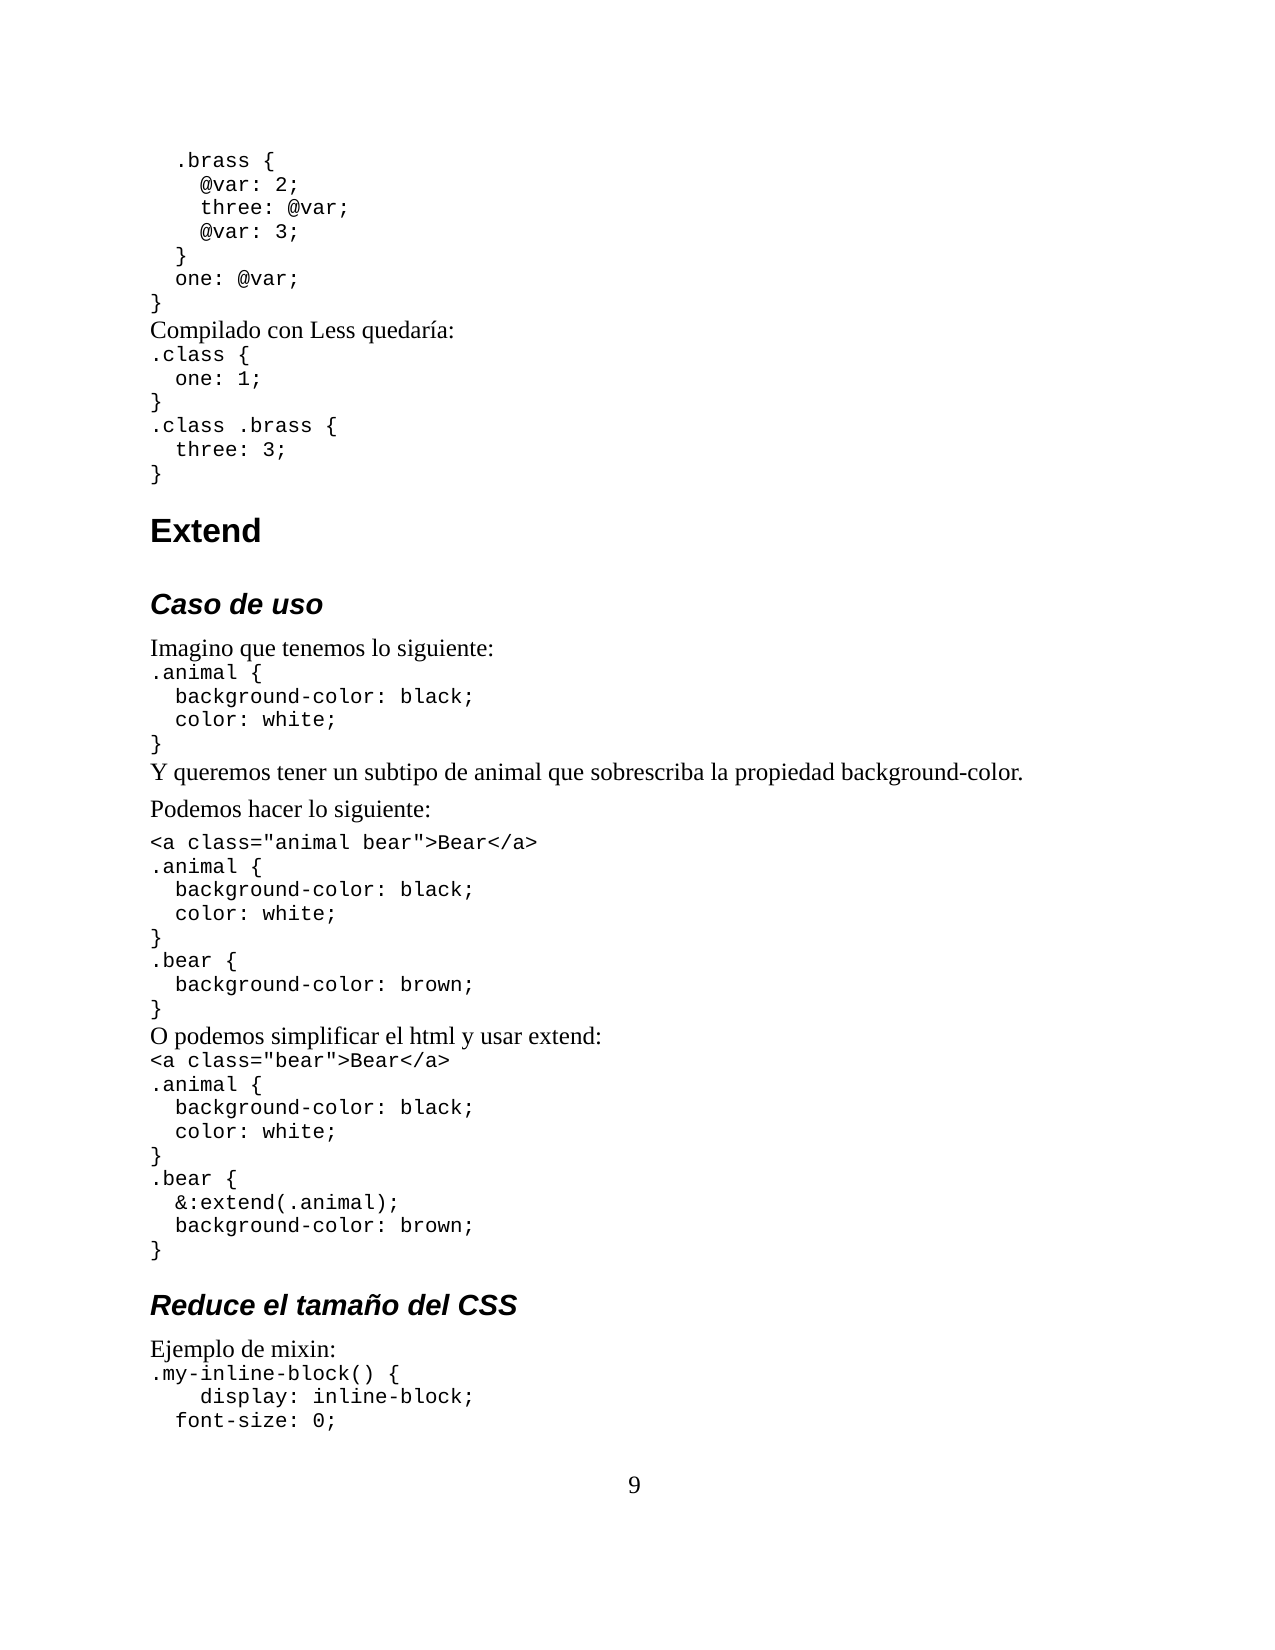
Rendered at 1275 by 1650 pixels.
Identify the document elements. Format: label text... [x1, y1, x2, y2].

text background-color: brown; [150, 974, 1125, 998]
subtitle Caso de uso [150, 587, 1125, 621]
text font-size: 0; [150, 1410, 1125, 1433]
text Podemos hacer lo siguiente: [150, 794, 1125, 823]
text display: inline-block; [150, 1386, 1125, 1410]
text .class .brass { [150, 415, 1125, 439]
text .bear { [150, 950, 1125, 974]
text } [150, 927, 1125, 950]
text three: 3; [150, 439, 1125, 462]
text background-color: brown; [150, 1216, 1125, 1239]
text @var: 2; [150, 174, 1125, 197]
text background-color: black; [150, 686, 1125, 709]
text .class { [150, 344, 1125, 368]
subtitle Reduce el tamaño del CSS [150, 1288, 1125, 1321]
text Y queremos tener un subtipo de animal que sobrescriba la propiedad background-color. [150, 757, 1125, 785]
text .animal { [150, 856, 1125, 879]
text <a class="bear">Bear</a> [150, 1050, 1125, 1074]
text background-color: black; [150, 1097, 1125, 1121]
text } [150, 462, 1125, 486]
text O podemos simplificar el html y usar extend: [150, 1021, 1125, 1050]
text } [150, 733, 1125, 757]
text background-color: black; [150, 879, 1125, 903]
text } [150, 998, 1125, 1021]
text .animal { [150, 1074, 1125, 1097]
text Imagino que tenemos lo siguiente: [150, 633, 1125, 662]
text Compilado con Less quedaría: [150, 316, 1125, 344]
text color: white; [150, 1121, 1125, 1144]
text .bear { [150, 1168, 1125, 1192]
text one: @var; [150, 268, 1125, 292]
text <a class="animal bear">Bear</a> [150, 832, 1125, 856]
text color: white; [150, 903, 1125, 927]
text } [150, 1239, 1125, 1263]
text .animal { [150, 662, 1125, 686]
text three: @var; [150, 197, 1125, 221]
text } [150, 244, 1125, 268]
subtitle Extend [150, 511, 1125, 550]
text @var: 3; [150, 221, 1125, 244]
text &:extend(.animal); [150, 1192, 1125, 1216]
text } [150, 392, 1125, 415]
text .brass { [150, 150, 1125, 174]
text one: 1; [150, 368, 1125, 392]
text } [150, 1144, 1125, 1168]
text Ejemplo de mixin: [150, 1334, 1125, 1363]
text } [150, 292, 1125, 316]
text .my-inline-block() { [150, 1363, 1125, 1386]
text color: white; [150, 709, 1125, 733]
